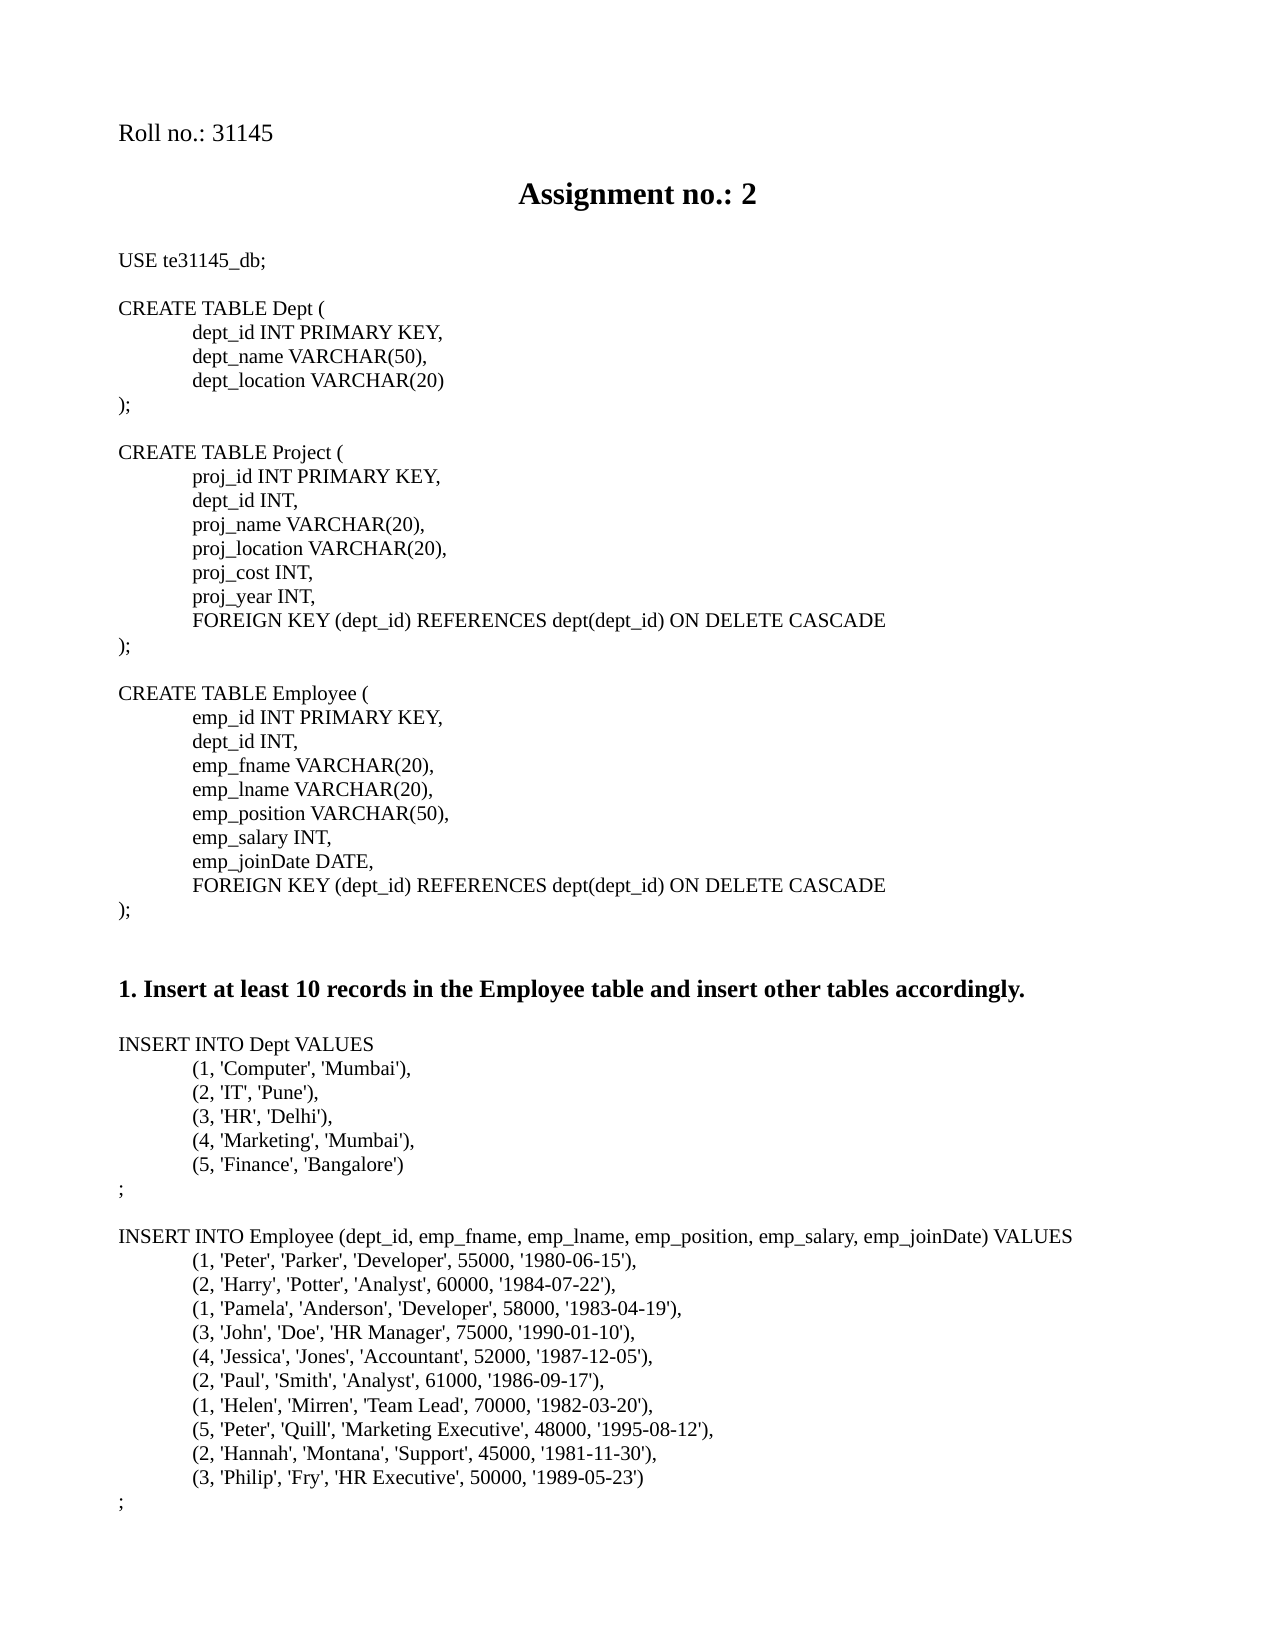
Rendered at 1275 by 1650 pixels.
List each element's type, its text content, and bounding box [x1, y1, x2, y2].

text emp_lname VARCHAR(20), [118, 777, 1157, 801]
text Roll no.: 31145 [118, 118, 1157, 147]
text (1, 'Peter', 'Parker', 'Developer', 55000, '1980-06-15'), [118, 1248, 1157, 1272]
text USE te31145_db; [118, 247, 1157, 272]
text (2, 'Hannah', 'Montana', 'Support', 45000, '1981-11-30'), [118, 1441, 1157, 1465]
text ; [118, 1489, 1157, 1513]
text (3, 'John', 'Doe', 'HR Manager', 75000, '1990-01-10'), [118, 1320, 1157, 1344]
text dept_id INT PRIMARY KEY, [118, 320, 1157, 344]
text INSERT INTO Dept VALUES [118, 1032, 1157, 1056]
text proj_year INT, [118, 584, 1157, 608]
text (2, 'IT', 'Pune'), [118, 1080, 1157, 1104]
text (5, 'Peter', 'Quill', 'Marketing Executive', 48000, '1995-08-12'), [118, 1417, 1157, 1441]
text emp_id INT PRIMARY KEY, [118, 705, 1157, 729]
text ); [118, 632, 1157, 657]
text 1. Insert at least 10 records in the Employee table and insert other tables accordingly. [118, 974, 1157, 1003]
text (2, 'Harry', 'Potter', 'Analyst', 60000, '1984-07-22'), [118, 1272, 1157, 1296]
text CREATE TABLE Dept ( [118, 296, 1157, 320]
text (2, 'Paul', 'Smith', 'Analyst', 61000, '1986-09-17'), [118, 1368, 1157, 1392]
text emp_fname VARCHAR(20), [118, 753, 1157, 777]
text proj_name VARCHAR(20), [118, 512, 1157, 536]
text (5, 'Finance', 'Bangalore') [118, 1152, 1157, 1176]
text (4, 'Marketing', 'Mumbai'), [118, 1128, 1157, 1152]
text ; [118, 1176, 1157, 1200]
text INSERT INTO Employee (dept_id, emp_fname, emp_lname, emp_position, emp_salary, emp_joinDate) VALUES [118, 1224, 1157, 1248]
text dept_location VARCHAR(20) [118, 368, 1157, 392]
text proj_location VARCHAR(20), [118, 536, 1157, 560]
text proj_id INT PRIMARY KEY, [118, 464, 1157, 488]
text CREATE TABLE Project ( [118, 440, 1157, 464]
text ); [118, 392, 1157, 416]
text proj_cost INT, [118, 560, 1157, 584]
text CREATE TABLE Employee ( [118, 681, 1157, 705]
text emp_joinDate DATE, [118, 849, 1157, 873]
text (1, 'Computer', 'Mumbai'), [118, 1056, 1157, 1080]
text (4, 'Jessica', 'Jones', 'Accountant', 52000, '1987-12-05'), [118, 1344, 1157, 1368]
text emp_salary INT, [118, 825, 1157, 849]
text Assignment no.: 2 [118, 176, 1157, 212]
text FOREIGN KEY (dept_id) REFERENCES dept(dept_id) ON DELETE CASCADE [118, 608, 1157, 632]
text dept_id INT, [118, 488, 1157, 512]
text FOREIGN KEY (dept_id) REFERENCES dept(dept_id) ON DELETE CASCADE [118, 873, 1157, 897]
text dept_name VARCHAR(50), [118, 344, 1157, 368]
text dept_id INT, [118, 729, 1157, 753]
text (1, 'Helen', 'Mirren', 'Team Lead', 70000, '1982-03-20'), [118, 1392, 1157, 1417]
text ); [118, 897, 1157, 921]
text emp_position VARCHAR(50), [118, 801, 1157, 825]
text (1, 'Pamela', 'Anderson', 'Developer', 58000, '1983-04-19'), [118, 1296, 1157, 1320]
text (3, 'Philip', 'Fry', 'HR Executive', 50000, '1989-05-23') [118, 1465, 1157, 1489]
text (3, 'HR', 'Delhi'), [118, 1104, 1157, 1128]
